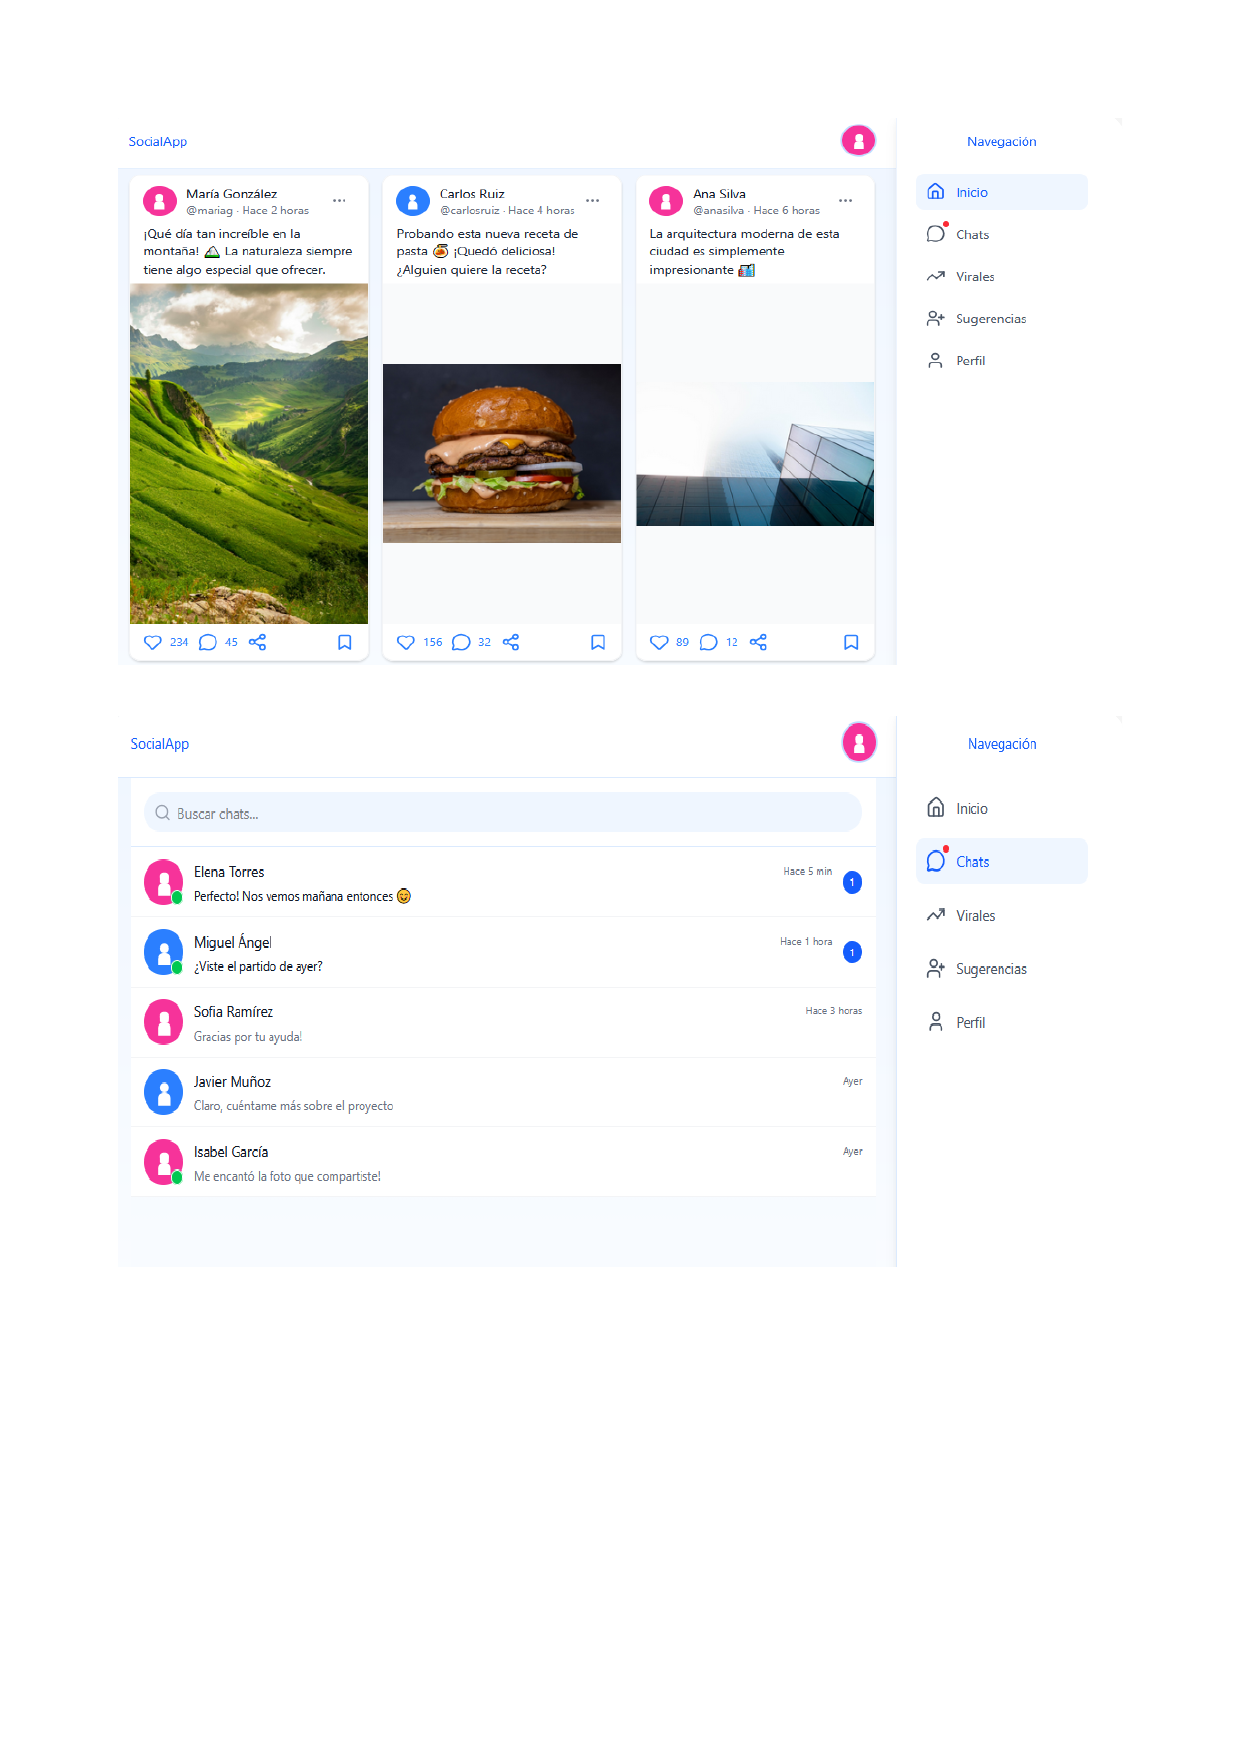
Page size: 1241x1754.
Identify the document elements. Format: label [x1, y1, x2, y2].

picture [118, 716, 1123, 1267]
picture [118, 118, 1123, 665]
